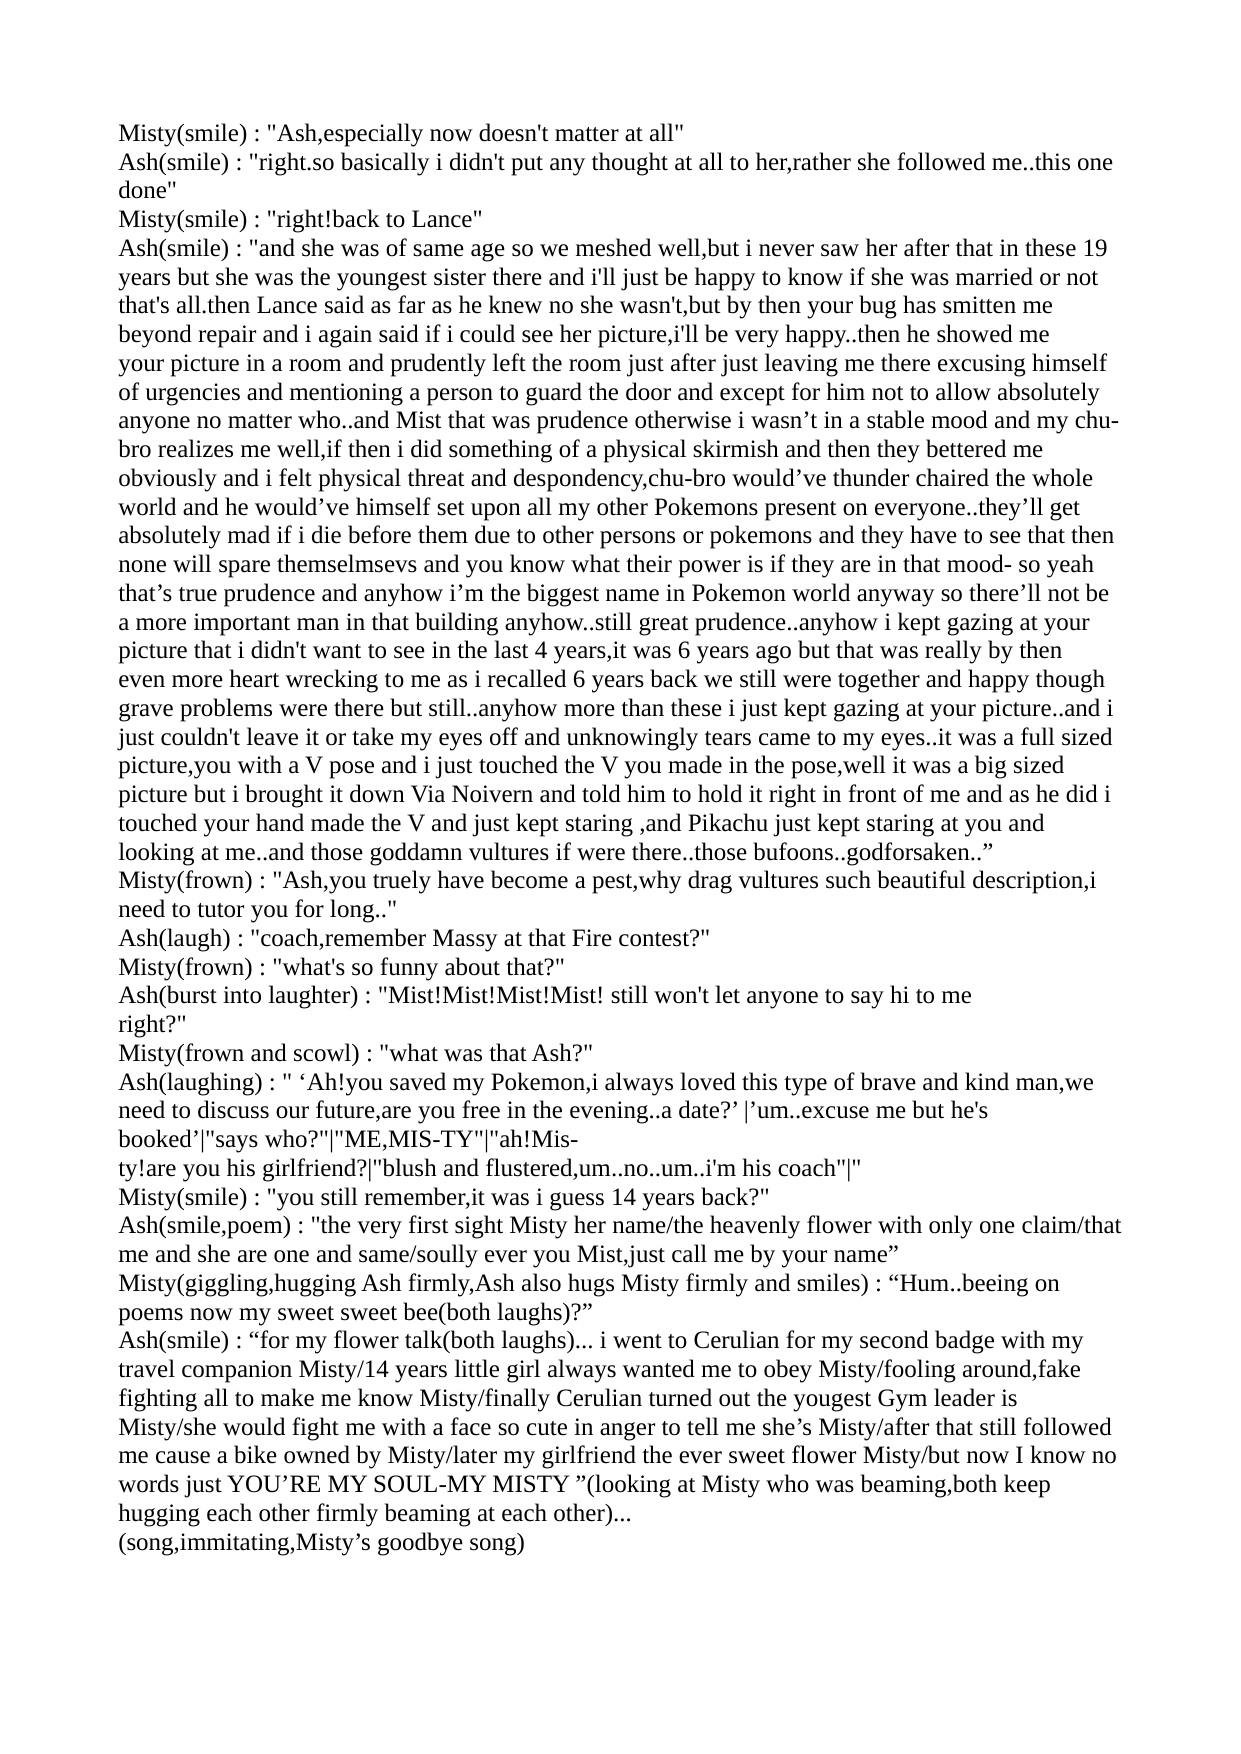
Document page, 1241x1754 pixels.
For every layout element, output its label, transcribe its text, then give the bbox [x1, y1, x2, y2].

text Misty(smile) : "you still remember,it was i guess 14 years back?" [118, 1182, 1122, 1211]
text Ash(burst into laughter) : "Mist!Mist!Mist!Mist! still won't let anyone to say hi to me [118, 981, 1122, 1009]
text Ash(laughing) : " ‘Ah!you saved my Pokemon,i always loved this type of brave and kind man,we need to discuss our future,are you free in the evening..a date?’ |’um..excuse me but he's booked’|"says who?"|"ME,MIS-TY"|"ah!Mis- [118, 1067, 1122, 1153]
text even more heart wrecking to me as i recalled 6 years back we still were together and happy though grave problems were there but still..anyhow more than these i just kept gazing at your picture..and i just couldn't leave it or take my eyes off and unknowingly tears came to my eyes..it was a full sized [118, 664, 1122, 751]
text Ash(smile) : "right.so basically i didn't put any thought at all to her,rather she followed me..this one done" [118, 147, 1122, 204]
text Ash(smile,poem) : "the very first sight Misty her name/the heavenly flower with only one claim/that me and she are one and same/soully ever you Mist,just call me by your name” [118, 1211, 1122, 1268]
text Misty(frown and scowl) : "what was that Ash?" [118, 1038, 1122, 1067]
text picture,you with a V pose and i just touched the V you made in the pose,well it was a big sized picture but i brought it down Via Noivern and told him to hold it right in front of me and as he did i touched your hand made the V and just kept staring ,and Pikachu just kept staring at you and looking at me..and those goddamn vultures if were there..those bufoons..godforsaken..” [118, 751, 1122, 866]
text Ash(smile) : "and she was of same age so we meshed well,but i never saw her after that in these 19 years but she was the youngest sister there and i'll just be happy to know if she was married or not that's all.then Lance said as far as he knew no she wasn't,but by then your bug has smitten me beyond repair and i again said if i could see her picture,i'll be very happy..then he showed me [118, 233, 1122, 348]
text Misty(frown) : "what's so funny about that?" [118, 952, 1122, 981]
text right?" [118, 1009, 1122, 1038]
text ty!are you his girlfriend?|"blush and flustered,um..no..um..i'm his coach"|" [118, 1153, 1122, 1182]
text Ash(smile) : “for my flower talk(both laughs)... i went to Cerulian for my second badge with my travel companion Misty/14 years little girl always wanted me to obey Misty/fooling around,fake fighting all to make me know Misty/finally Cerulian turned out the yougest Gym leader is Misty/she would fight me with a face so cute in anger to tell me she’s Misty/after that still followed me cause a bike owned by Misty/later my girlfriend the ever sweet flower Misty/but now I know no words just YOU’RE MY SOUL-MY MISTY ”(looking at Misty who was beaming,both keep hugging each other firmly beaming at each other)... [118, 1326, 1122, 1527]
text Misty(smile) : "Ash,especially now doesn't matter at all" [118, 118, 1122, 147]
text Ash(laugh) : "coach,remember Massy at that Fire contest?" [118, 923, 1122, 952]
text Misty(smile) : "right!back to Lance" [118, 204, 1122, 233]
text your picture in a room and prudently left the room just after just leaving me there excusing himself of urgencies and mentioning a person to guard the door and except for him not to allow absolutely anyone no matter who..and Mist that was prudence otherwise i wasn’t in a stable mood and my chu-bro realizes me well,if then i did something of a physical skirmish and then they bettered me obviously and i felt physical threat and despondency,chu-bro would’ve thunder chaired the whole world and he would’ve himself set upon all my other Pokemons present on everyone..they’ll get absolutely mad if i die before them due to other persons or pokemons and they have to see that then none will spare themselmsevs and you know what their power is if they are in that mood- so yeah that’s true prudence and anyhow i’m the biggest name in Pokemon world anyway so there’ll not be a more important man in that building anyhow..still great prudence..anyhow i kept gazing at your picture that i didn't want to see in the last 4 years,it was 6 years ago but that was really by then [118, 348, 1122, 664]
text Misty(frown) : "Ash,you truely have become a pest,why drag vultures such beautiful description,i need to tutor you for long.." [118, 866, 1122, 923]
text Misty(giggling,hugging Ash firmly,Ash also hugs Misty firmly and smiles) : “Hum..beeing on poems now my sweet sweet bee(both laughs)?” [118, 1268, 1122, 1326]
text (song,immitating,Misty’s goodbye song) [118, 1527, 1122, 1556]
